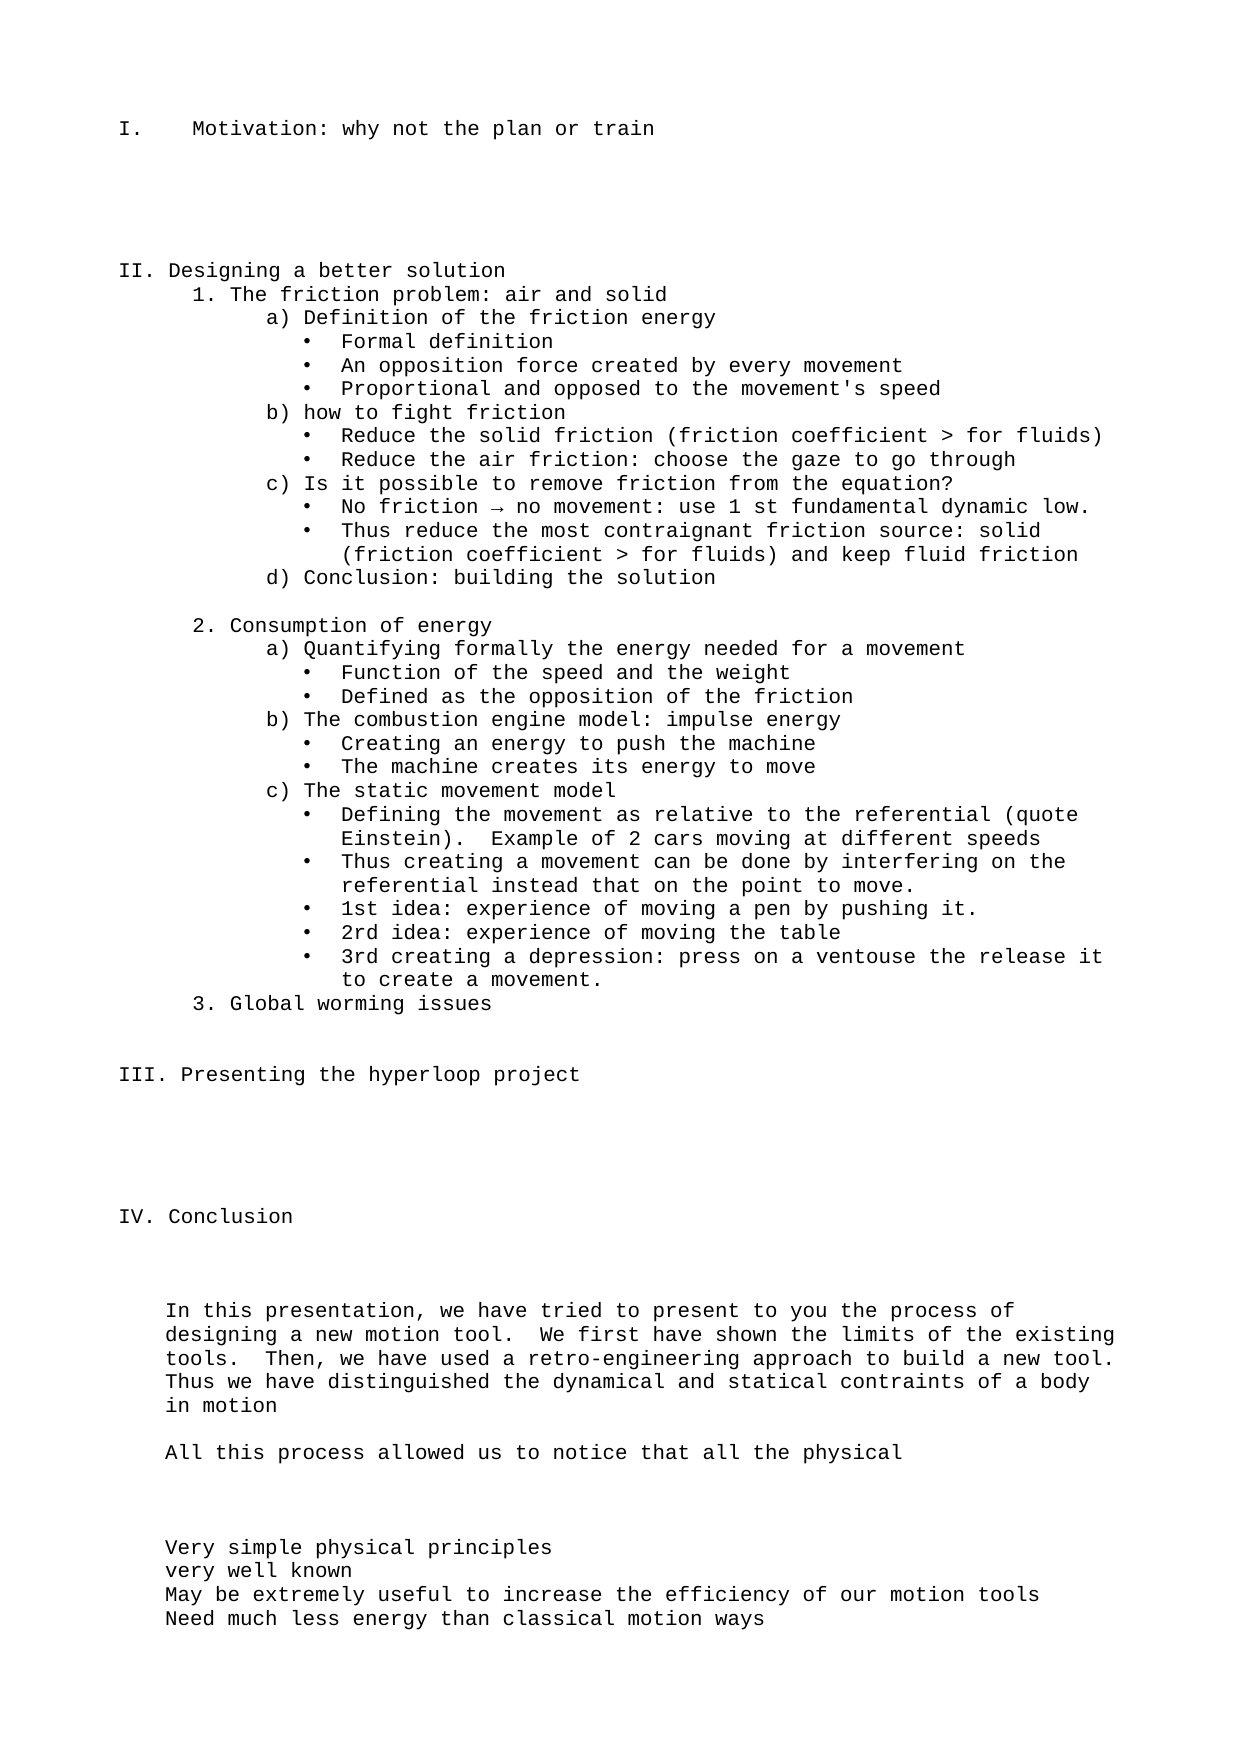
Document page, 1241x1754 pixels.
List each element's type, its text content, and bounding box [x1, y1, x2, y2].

list Defining the movement as relative to the referential (quote Einstein). Example of 2 cars moving at different speeds [303, 804, 1122, 851]
list No friction → no movement: use 1 st fundamental dynamic low. [303, 496, 1122, 520]
text d) Conclusion: building the solution [266, 567, 1122, 591]
text In this presentation, we have tried to present to you the process of designing a new motion tool. We first have shown the limits of the existing tools. Then, we have used a retro-engineering approach to build a new tool. Thus we have distinguished the dynamical and statical contraints of a body in motion [165, 1300, 1122, 1419]
text a) Definition of the friction energy [266, 307, 1122, 331]
list Reduce the air friction: choose the gaze to go through [303, 449, 1122, 473]
text III. Presenting the hyperloop project [118, 1064, 1122, 1088]
list Reduce the solid friction (friction coefficient > for fluids) [303, 426, 1122, 449]
list Formal definition [303, 331, 1122, 354]
text IV. Conclusion [118, 1206, 1122, 1229]
list Proportional and opposed to the movement's speed [303, 378, 1122, 402]
list Thus reduce the most contraignant friction source: solid (friction coefficient > for fluids) and keep fluid friction [303, 520, 1122, 567]
text 1. The friction problem: air and solid [192, 284, 1122, 307]
text very well known [165, 1561, 1122, 1584]
list Function of the speed and the weight [303, 662, 1122, 686]
text I. Motivation: why not the plan or train [118, 118, 1122, 142]
text II. Designing a better solution [118, 260, 1122, 284]
text Very simple physical principles [165, 1537, 1122, 1561]
text Need much less energy than classical motion ways [165, 1608, 1122, 1631]
list 2rd idea: experience of moving the table [303, 922, 1122, 946]
text a) Quantifying formally the energy needed for a movement [266, 638, 1122, 662]
list 3rd creating a depression: press on a ventouse the release it to create a movement. [303, 946, 1122, 993]
text All this process allowed us to notice that all the physical [165, 1442, 1122, 1466]
text May be extremely useful to increase the efficiency of our motion tools [165, 1584, 1122, 1608]
text c) The static movement model [266, 780, 1122, 804]
list The machine creates its energy to move [303, 757, 1122, 780]
list 1st idea: experience of moving a pen by pushing it. [303, 898, 1122, 922]
text c) Is it possible to remove friction from the equation? [266, 473, 1122, 496]
list An opposition force created by every movement [303, 354, 1122, 378]
text 3. Global worming issues [192, 993, 1122, 1017]
list Defined as the opposition of the friction [303, 686, 1122, 709]
list Creating an energy to push the machine [303, 733, 1122, 757]
text b) The combustion engine model: impulse energy [266, 709, 1122, 733]
list Thus creating a movement can be done by interfering on the referential instead that on the point to move. [303, 851, 1122, 898]
text 2. Consumption of energy [192, 615, 1122, 638]
text b) how to fight friction [266, 402, 1122, 426]
